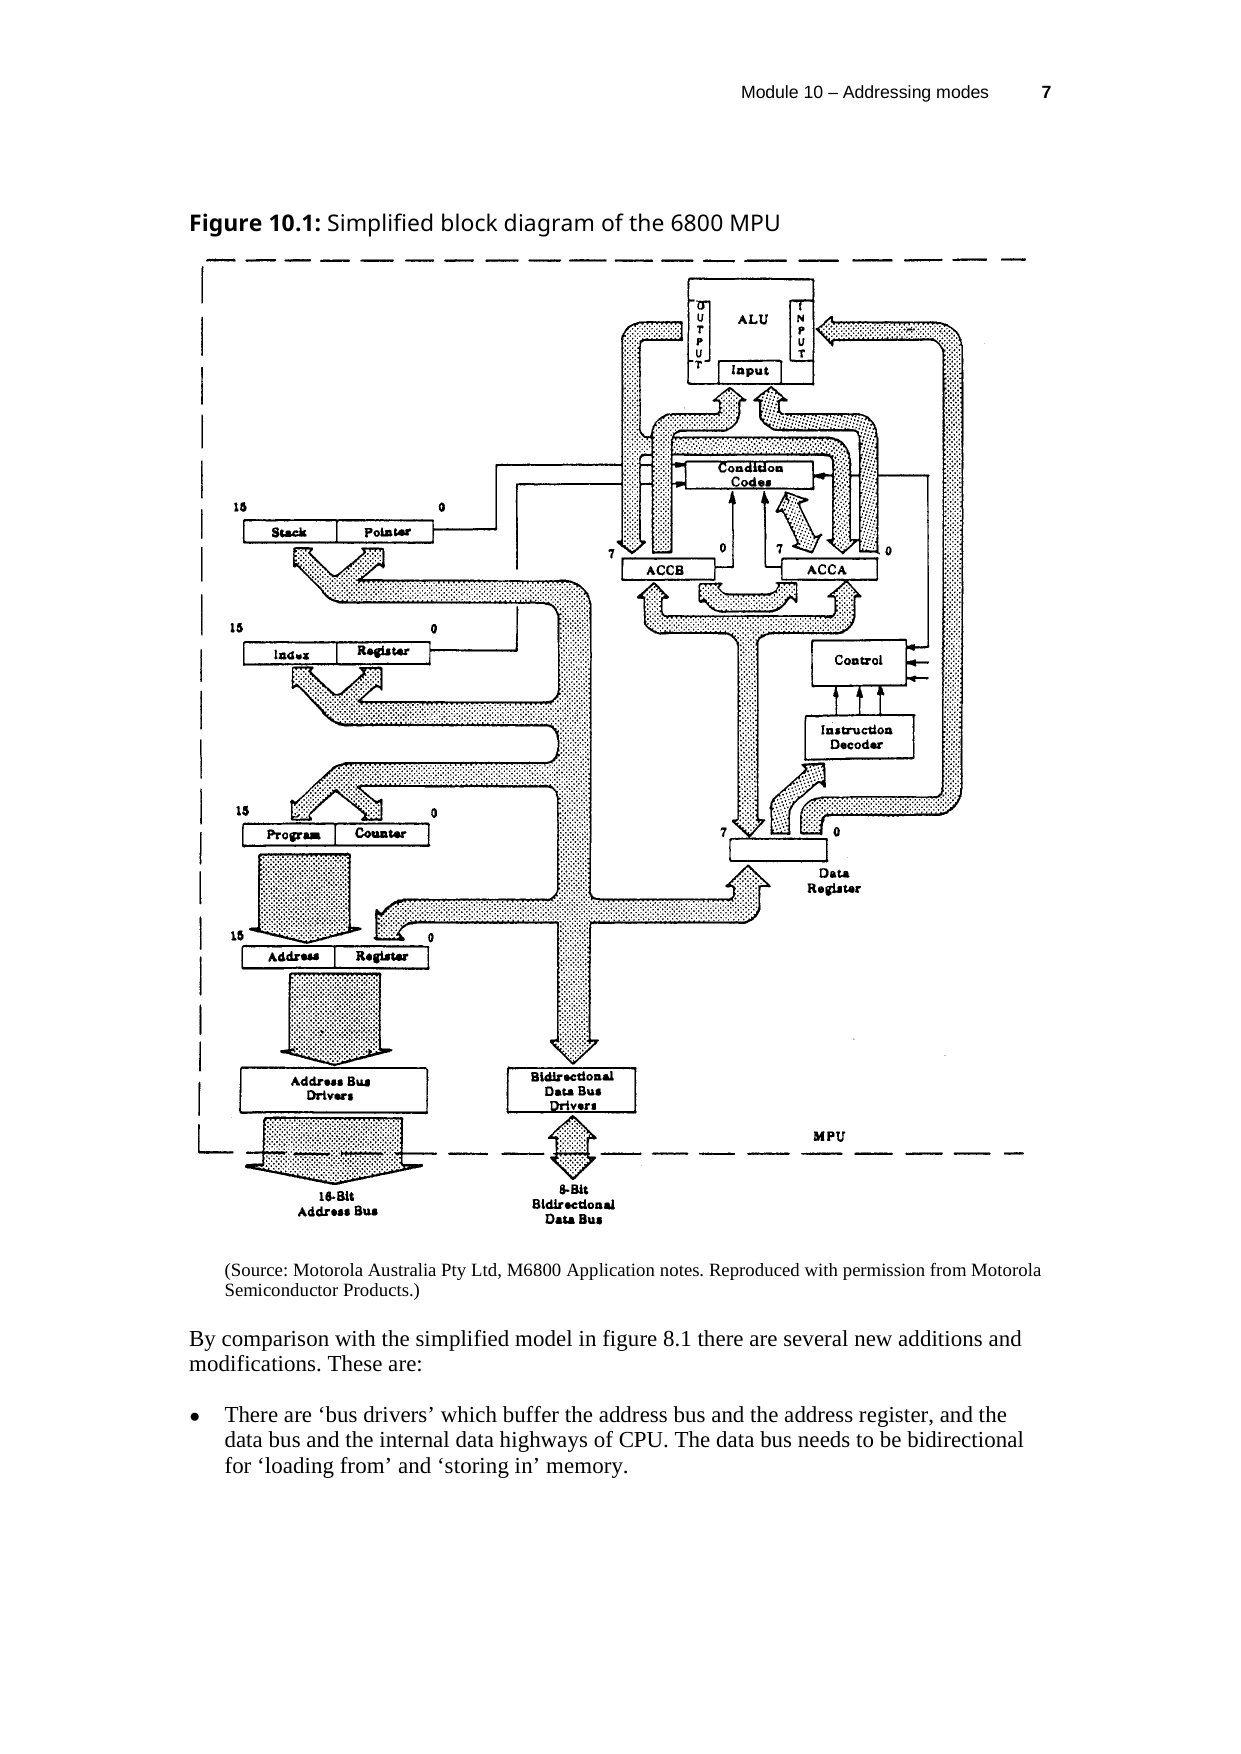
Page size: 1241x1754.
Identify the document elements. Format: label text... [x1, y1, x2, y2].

text By comparison with the simplified model in figure 8.1 there are several new additions and modifications. These are: [189, 1326, 1051, 1377]
text Figure 10.1: Simplified block diagram of the 6800 MPU [189, 207, 1051, 238]
text (Source: Motorola Australia Pty Ltd, M6800 Application notes. Reproduced with permission from Motorola Semiconductor Products.) [224, 1259, 1051, 1301]
picture [188, 250, 1038, 1235]
list There are ‘bus drivers’ which buffer the address bus and the address register, and the data bus and the internal data highways of CPU. The data bus needs to be bidirectional for ‘loading from’ and ‘storing in’ memory. [189, 1402, 1051, 1478]
